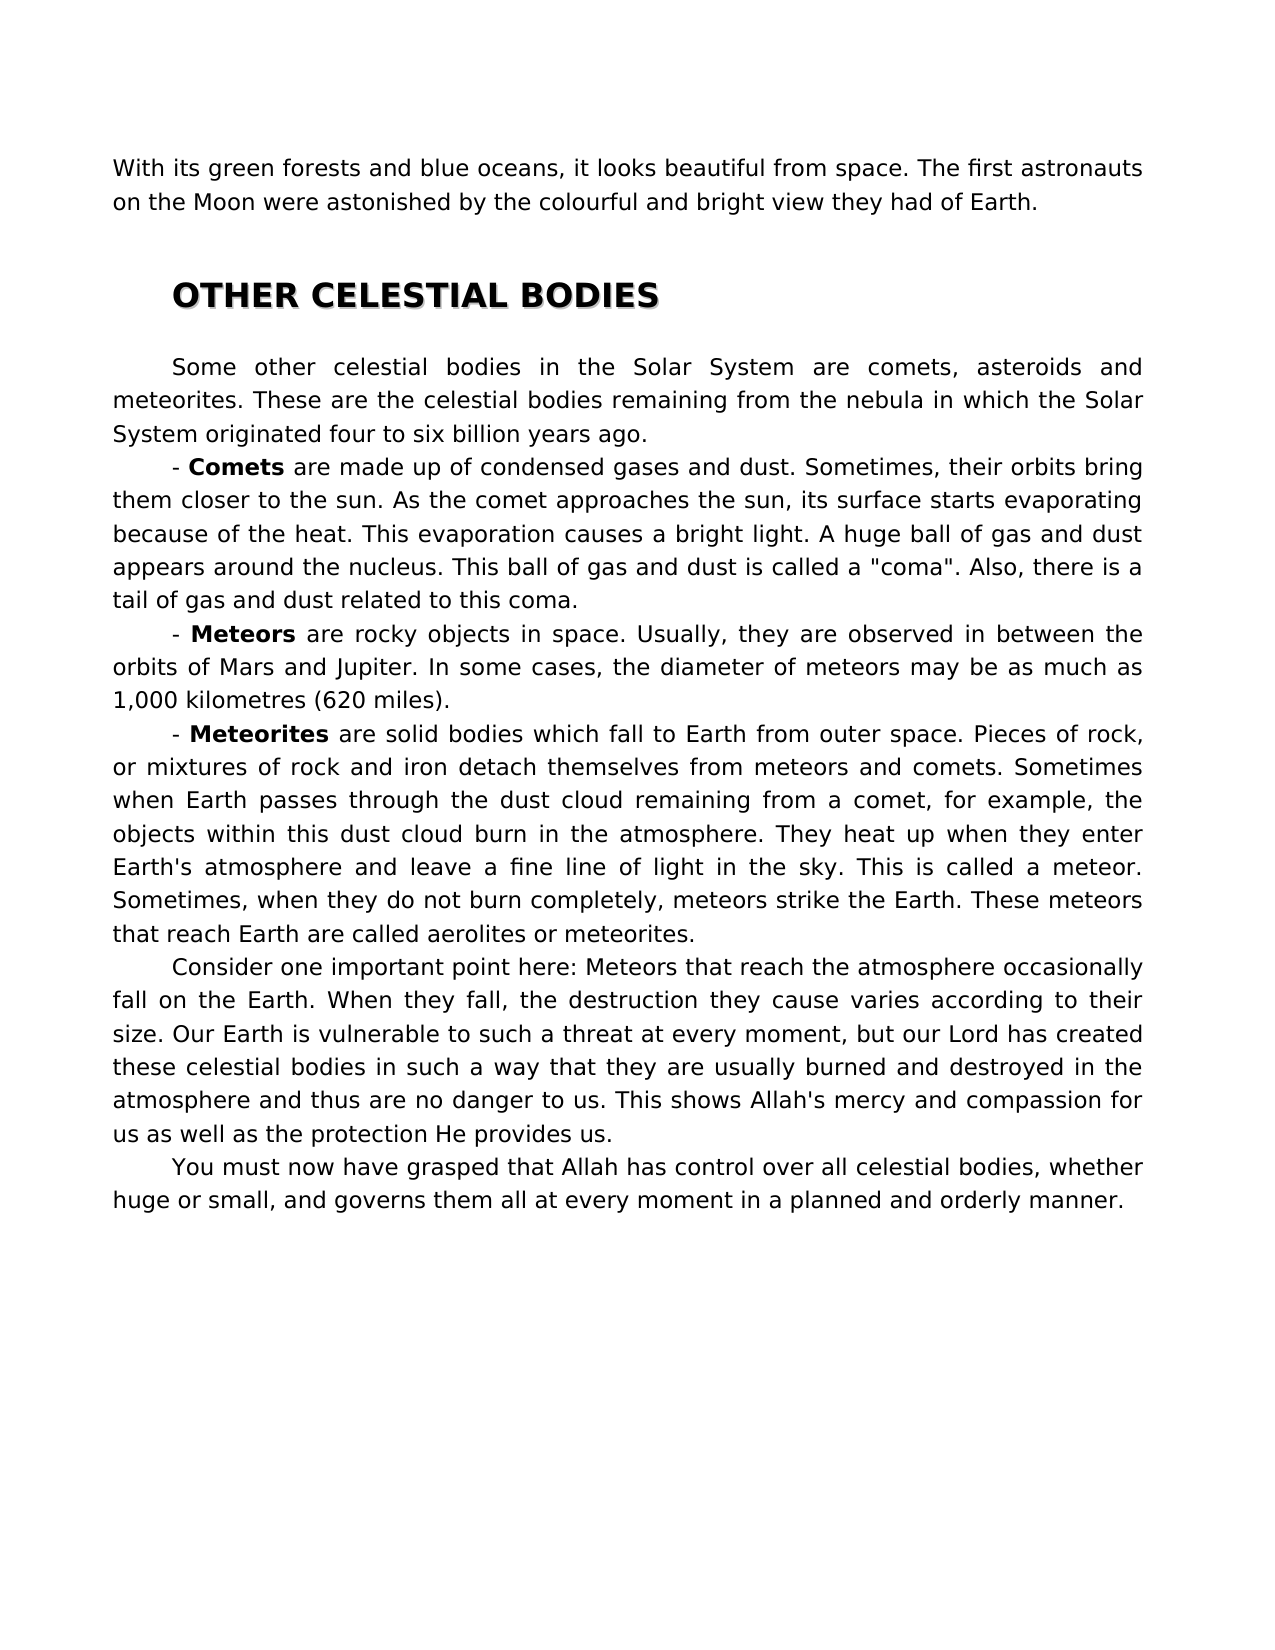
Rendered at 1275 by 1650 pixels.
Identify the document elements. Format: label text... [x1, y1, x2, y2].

text OTHER CELESTIAL BODIES [112, 277, 1145, 316]
text You must now have grasped that Allah has control over all celestial bodies, whether huge or small, and governs them all at every moment in a planned and orderly manner. [112, 1149, 1145, 1216]
text - Comets are made up of condensed gases and dust. Sometimes, their orbits bring them closer to the sun. As the comet approaches the sun, its surface starts evaporating because of the heat. This evaporation causes a bright light. A huge ball of gas and dust appears around the nucleus. This ball of gas and dust is called a "coma". Also, there is a tail of gas and dust related to this coma. [112, 449, 1145, 616]
text - Meteors are rocky objects in space. Usually, they are observed in between the orbits of Mars and Jupiter. In some cases, the diameter of meteors may be as much as 1,000 kilometres (620 miles). [112, 616, 1145, 716]
text With its green forests and blue oceans, it looks beautiful from space. The first astronauts on the Moon were astonished by the colourful and bright view they had of Earth. [112, 150, 1145, 217]
text Some other celestial bodies in the Solar System are comets, asteroids and meteorites. These are the celestial bodies remaining from the nebula in which the Solar System originated four to six billion years ago. [112, 349, 1145, 449]
text - Meteorites are solid bodies which fall to Earth from outer space. Pieces of rock, or mixtures of rock and iron detach themselves from meteors and comets. Sometimes when Earth passes through the dust cloud remaining from a comet, for example, the objects within this dust cloud burn in the atmosphere. They heat up when they enter Earth's atmosphere and leave a fine line of light in the sky. This is called a meteor. Sometimes, when they do not burn completely, meteors strike the Earth. These meteors that reach Earth are called aerolites or meteorites. [112, 716, 1145, 949]
text Consider one important point here: Meteors that reach the atmosphere occasionally fall on the Earth. When they fall, the destruction they cause varies according to their size. Our Earth is vulnerable to such a threat at every moment, but our Lord has created these celestial bodies in such a way that they are usually burned and destroyed in the atmosphere and thus are no danger to us. This shows Allah's mercy and compassion for us as well as the protection He provides us. [112, 949, 1145, 1149]
